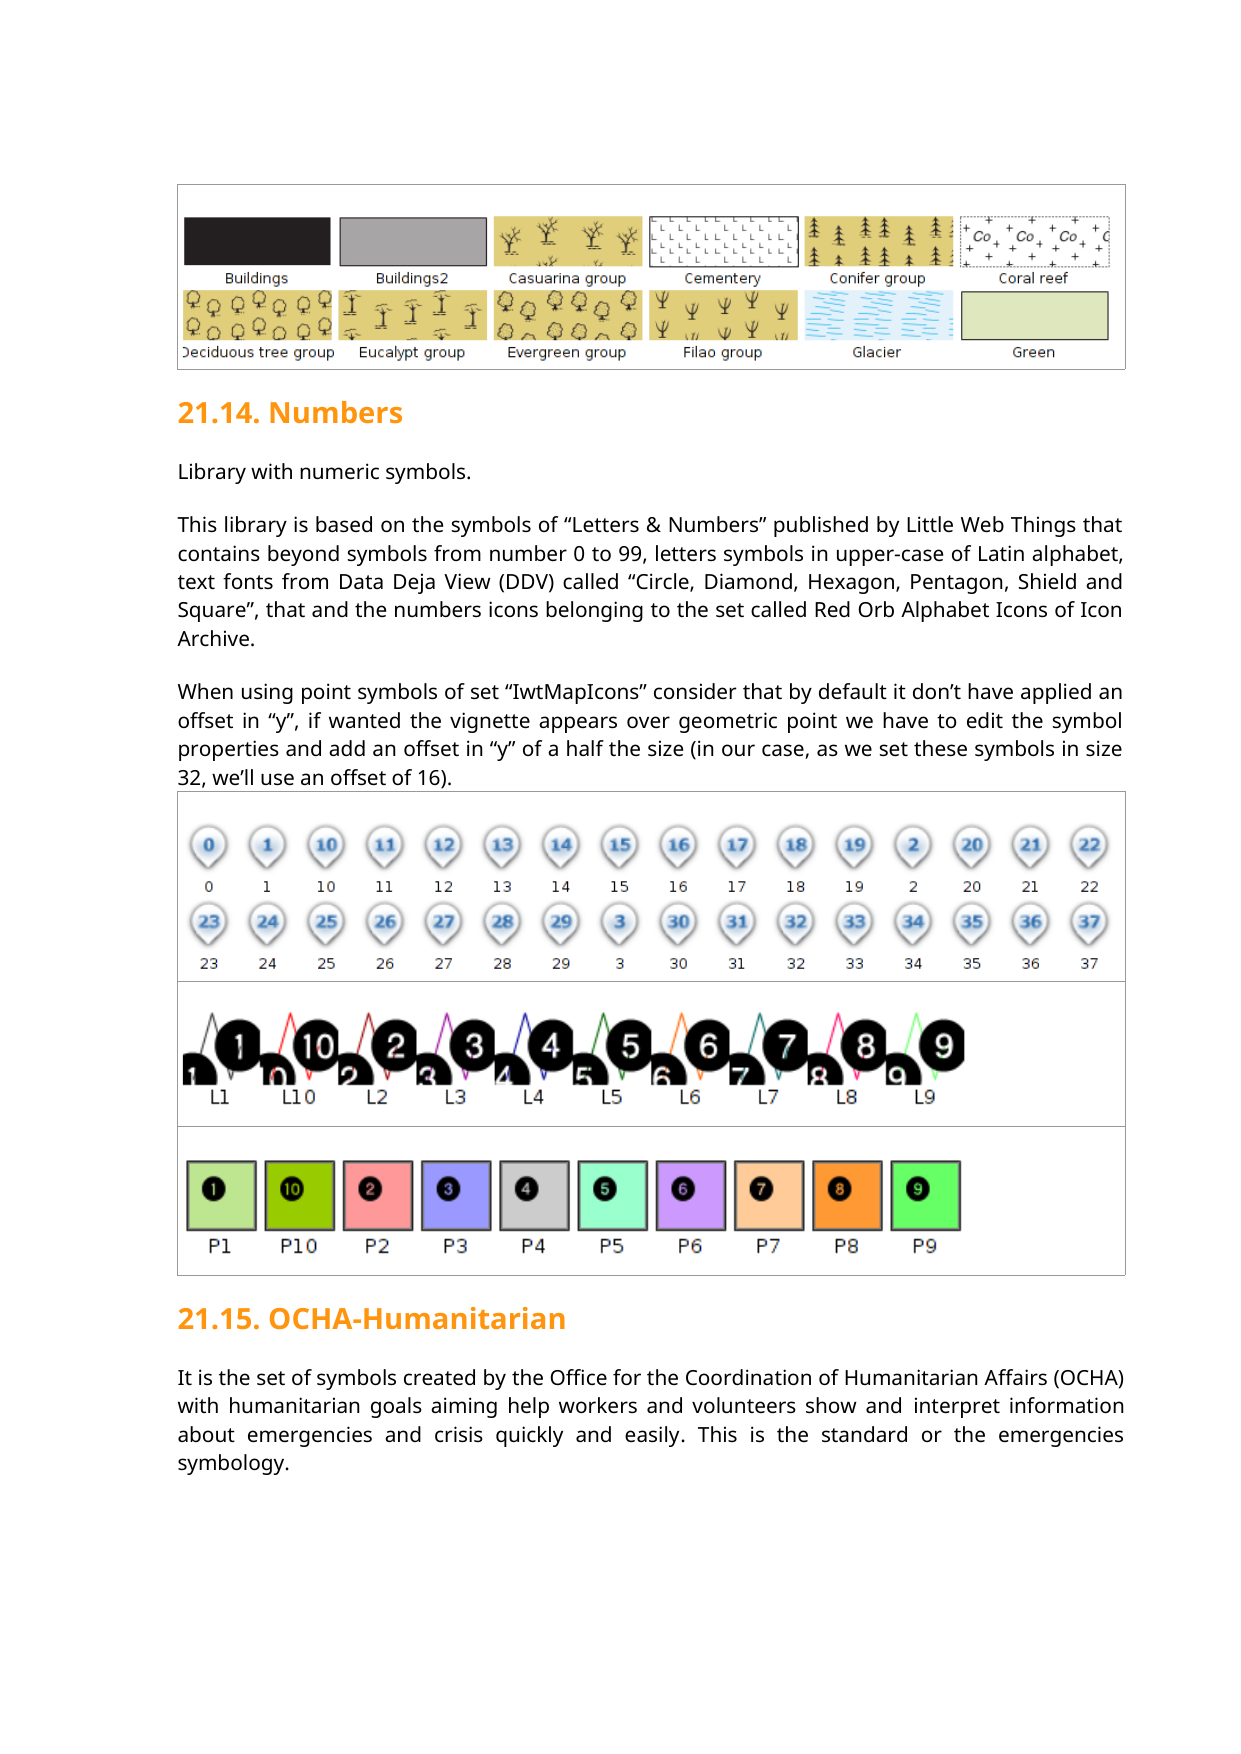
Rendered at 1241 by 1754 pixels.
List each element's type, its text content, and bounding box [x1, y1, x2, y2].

table_cell [178, 185, 1125, 368]
subtitle 21.14. Numbers [177, 392, 1125, 432]
table_header [178, 792, 1125, 981]
picture [182, 1156, 991, 1269]
table_cell [178, 982, 1125, 1126]
text When using point symbols of set “IwtMapIcons” consider that by default it don’t have applied an offset in “y”, if wanted the vignette appears over geometric point we have to edit the symbol properties and add an offset in “y” of a half the size (in our case, as we set these symbols in size 32, we’ll use an offset of 16). [177, 677, 1125, 791]
text This library is based on the symbols of “Letters & Numbers” published by Little Web Things that contains beyond symbols from number 0 to 99, letters symbols in upper-case of Latin alphabet, text fonts from Data Deja View (DDV) called “Circle, Diamond, Hexagon, Pentagon, Shield and Square”, that and the numbers icons belonging to the set called Red Orb Alphabet Icons of Icon Archive. [177, 510, 1125, 652]
table_cell [178, 1127, 1125, 1275]
picture [182, 822, 1120, 976]
picture [182, 214, 1120, 363]
picture [182, 1012, 988, 1120]
text Library with numeric symbols. [177, 457, 1125, 485]
subtitle 21.15. OCHA-Humanitarian [177, 1298, 1125, 1338]
text It is the set of symbols created by the Office for the Coordination of Humanitarian Affairs (OCHA) with humanitarian goals aiming help workers and volunteers show and interpret information about emergencies and crisis quickly and easily. This is the standard or the emergencies symbology. [177, 1363, 1125, 1477]
